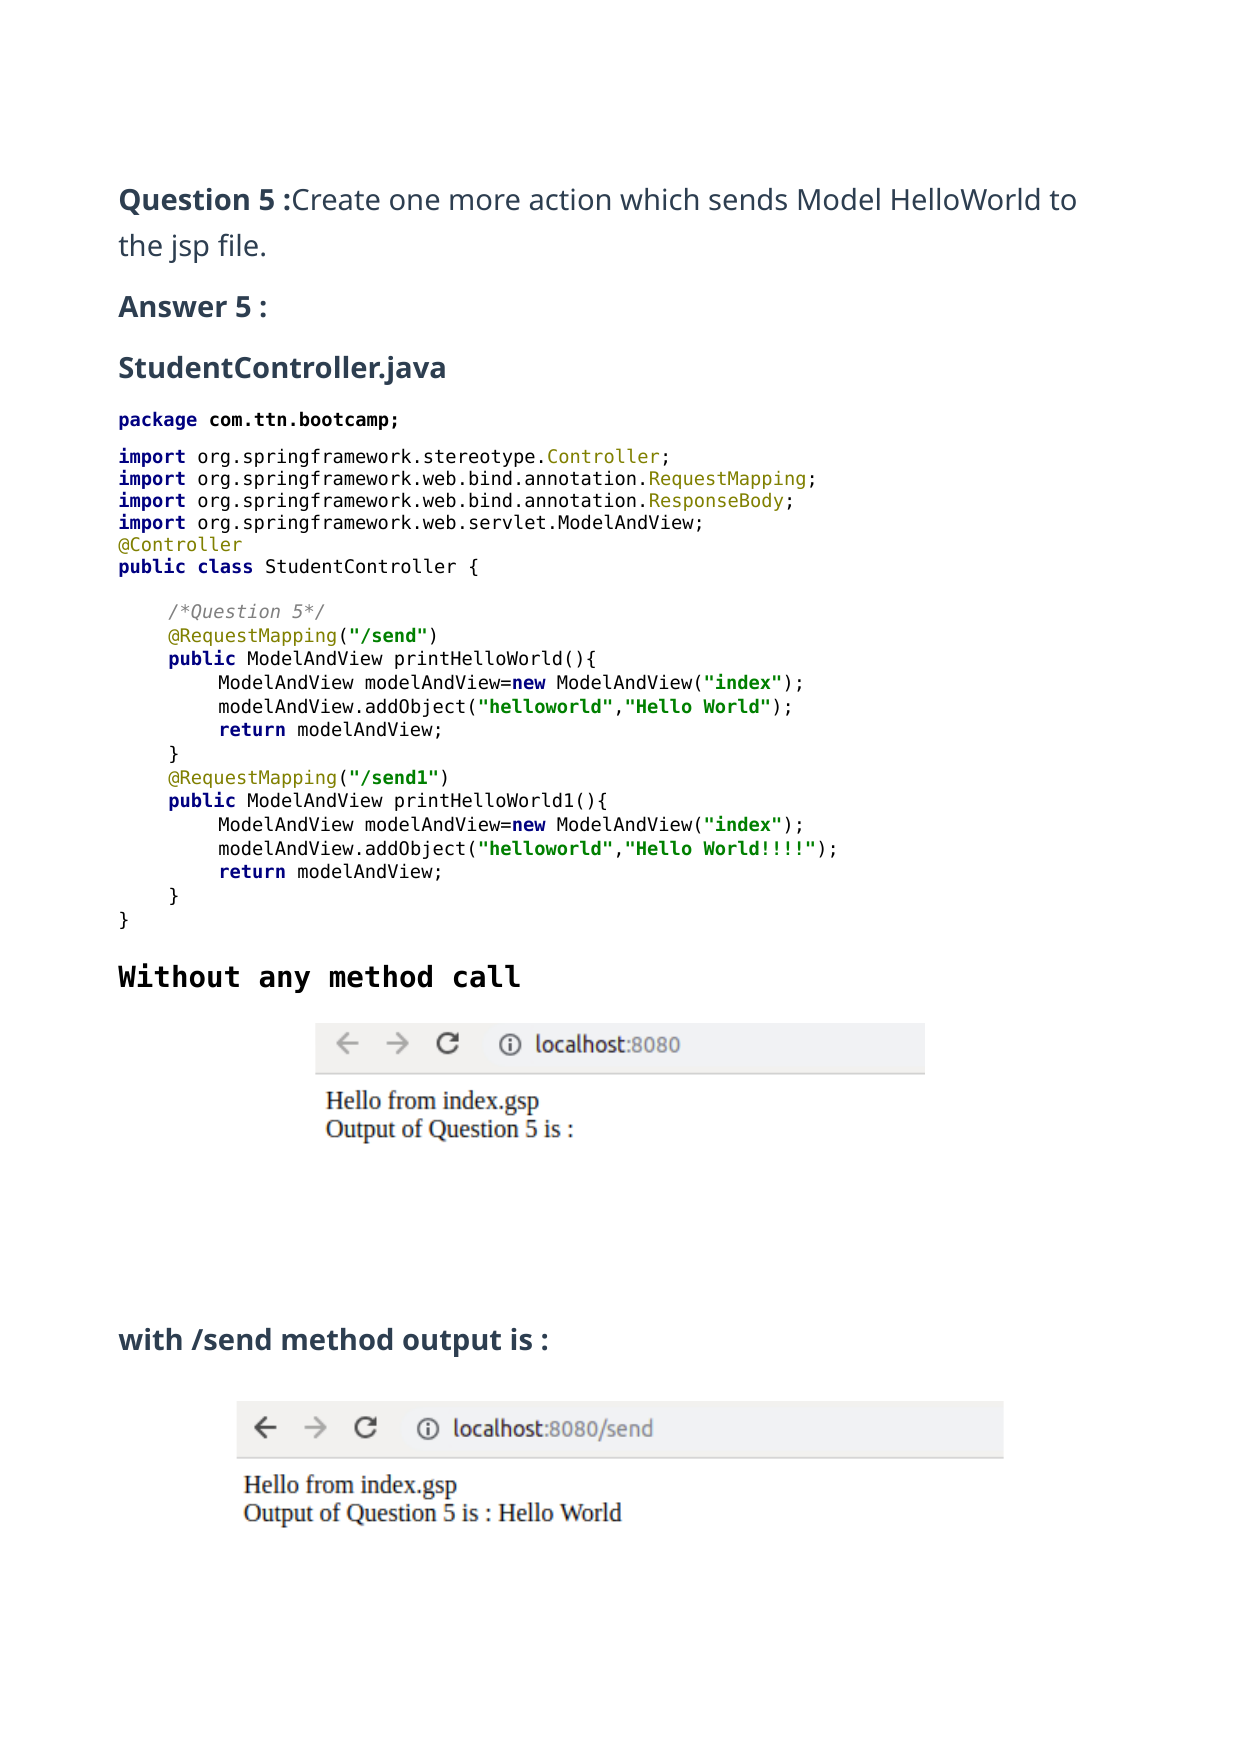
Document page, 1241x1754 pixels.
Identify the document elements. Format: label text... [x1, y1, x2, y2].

text import org.springframework.stereotype.Controller; [118, 446, 1122, 468]
text return modelAndView; [118, 861, 1122, 885]
text import org.springframework.web.servlet.ModelAndView; [118, 512, 1122, 534]
text import org.springframework.web.bind.annotation.RequestMapping; [118, 468, 1122, 490]
text } [118, 885, 1122, 908]
text Question 5 :Create one more action which sends Model HelloWorld to the jsp file. [118, 179, 1122, 265]
text return modelAndView; [118, 719, 1122, 743]
text public ModelAndView printHelloWorld1(){ [118, 790, 1122, 814]
text StudentController.java [118, 347, 1122, 387]
text public ModelAndView printHelloWorld(){ [118, 648, 1122, 672]
text /*Question 5*/ [118, 601, 1122, 625]
text } [118, 908, 1122, 930]
text public class StudentController { [118, 556, 1122, 577]
text ModelAndView modelAndView=new ModelAndView("index"); [118, 672, 1122, 696]
text package com.ttn.bootcamp; [118, 409, 1122, 431]
text } [118, 743, 1122, 767]
text with /send method output is : [118, 1320, 1122, 1359]
text Answer 5 : [118, 286, 1122, 326]
text @RequestMapping("/send") [118, 625, 1122, 648]
picture [236, 1401, 1004, 1617]
text Without any method call [118, 960, 1122, 994]
picture [315, 1023, 925, 1241]
text @Controller [118, 534, 1122, 556]
text modelAndView.addObject("helloworld","Hello World"); [118, 696, 1122, 719]
text import org.springframework.web.bind.annotation.ResponseBody; [118, 490, 1122, 512]
text ModelAndView modelAndView=new ModelAndView("index"); [118, 814, 1122, 838]
text modelAndView.addObject("helloworld","Hello World!!!!"); [118, 838, 1122, 861]
text @RequestMapping("/send1") [118, 767, 1122, 790]
